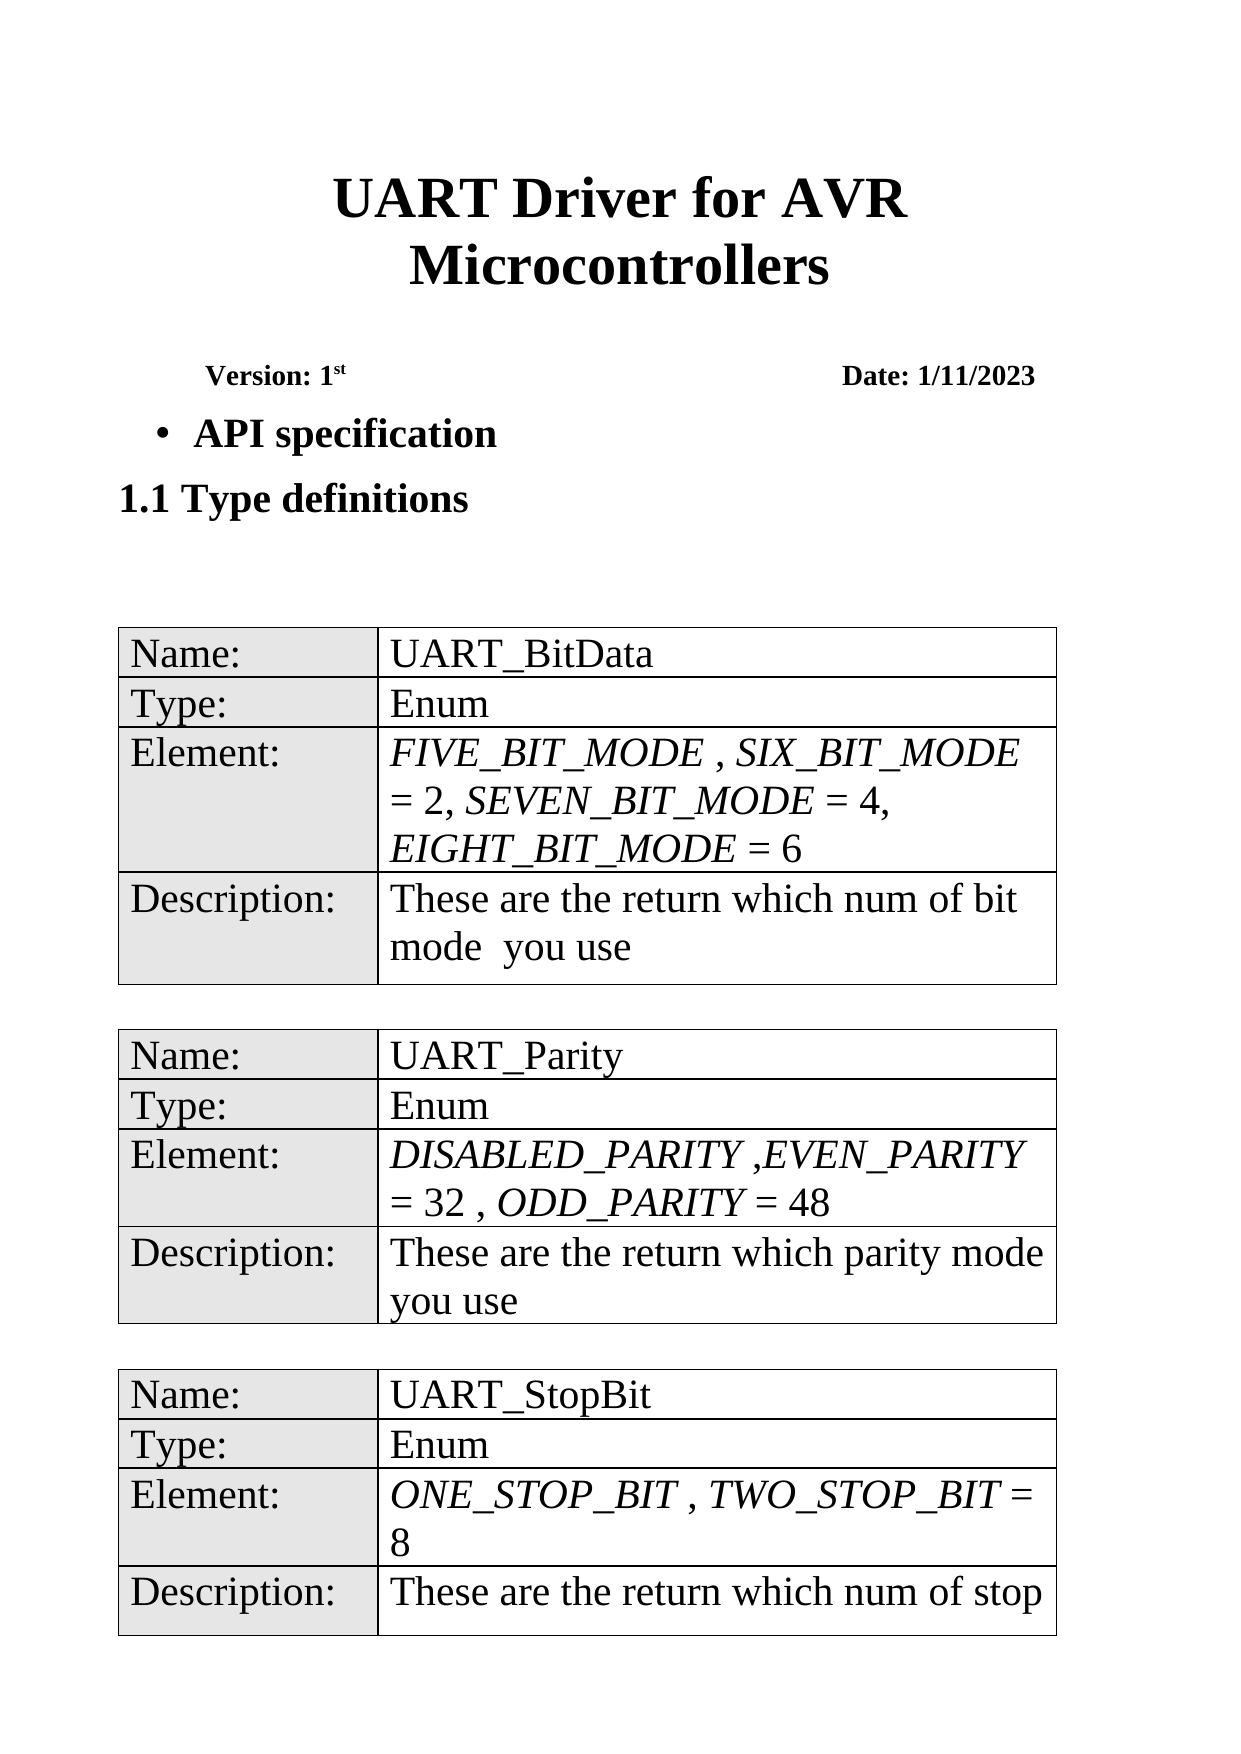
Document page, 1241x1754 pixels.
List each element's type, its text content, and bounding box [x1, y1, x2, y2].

table_header Name: [119, 1370, 377, 1418]
table_cell Enum [379, 678, 1056, 726]
table_cell Element: [119, 1130, 377, 1226]
table_header UART_BitData [379, 628, 1056, 676]
table_cell These are the return which parity mode you use [379, 1227, 1056, 1323]
table_cell Type: [119, 1420, 377, 1467]
table_header UART_StopBit [379, 1370, 1056, 1418]
table_cell Enum [379, 1080, 1056, 1128]
table_cell Element: [119, 728, 377, 871]
table_cell Element: [119, 1469, 377, 1565]
table_cell Description: [119, 1227, 377, 1323]
list API specification [156, 408, 1122, 457]
table_cell These are the return which num of stop [379, 1567, 1056, 1635]
table_cell DISABLED_PARITY ,EVEN_PARITY = 32 , ODD_PARITY = 48 [379, 1130, 1056, 1226]
table_cell Type: [119, 678, 377, 726]
table_header Name: [119, 628, 377, 676]
table_header Name: [119, 1030, 377, 1078]
text UART Driver for AVR Microcontrollers [118, 163, 1122, 297]
table_cell FIVE_BIT_MODE , SIX_BIT_MODE = 2, SEVEN_BIT_MODE = 4, EIGHT_BIT_MODE = 6 [379, 728, 1056, 871]
table_cell Type: [119, 1080, 377, 1128]
text Version: 1st Date: 1/11/2023 [118, 358, 1122, 392]
table_cell Enum [379, 1420, 1056, 1467]
table_cell ONE_STOP_BIT , TWO_STOP_BIT = 8 [379, 1469, 1056, 1565]
table_cell Description: [119, 1567, 377, 1635]
table_cell These are the return which num of bit mode you use [379, 873, 1056, 984]
table_cell Description: [119, 873, 377, 984]
table_header UART_Parity [379, 1030, 1056, 1078]
text 1.1 Type definitions [118, 473, 1122, 521]
